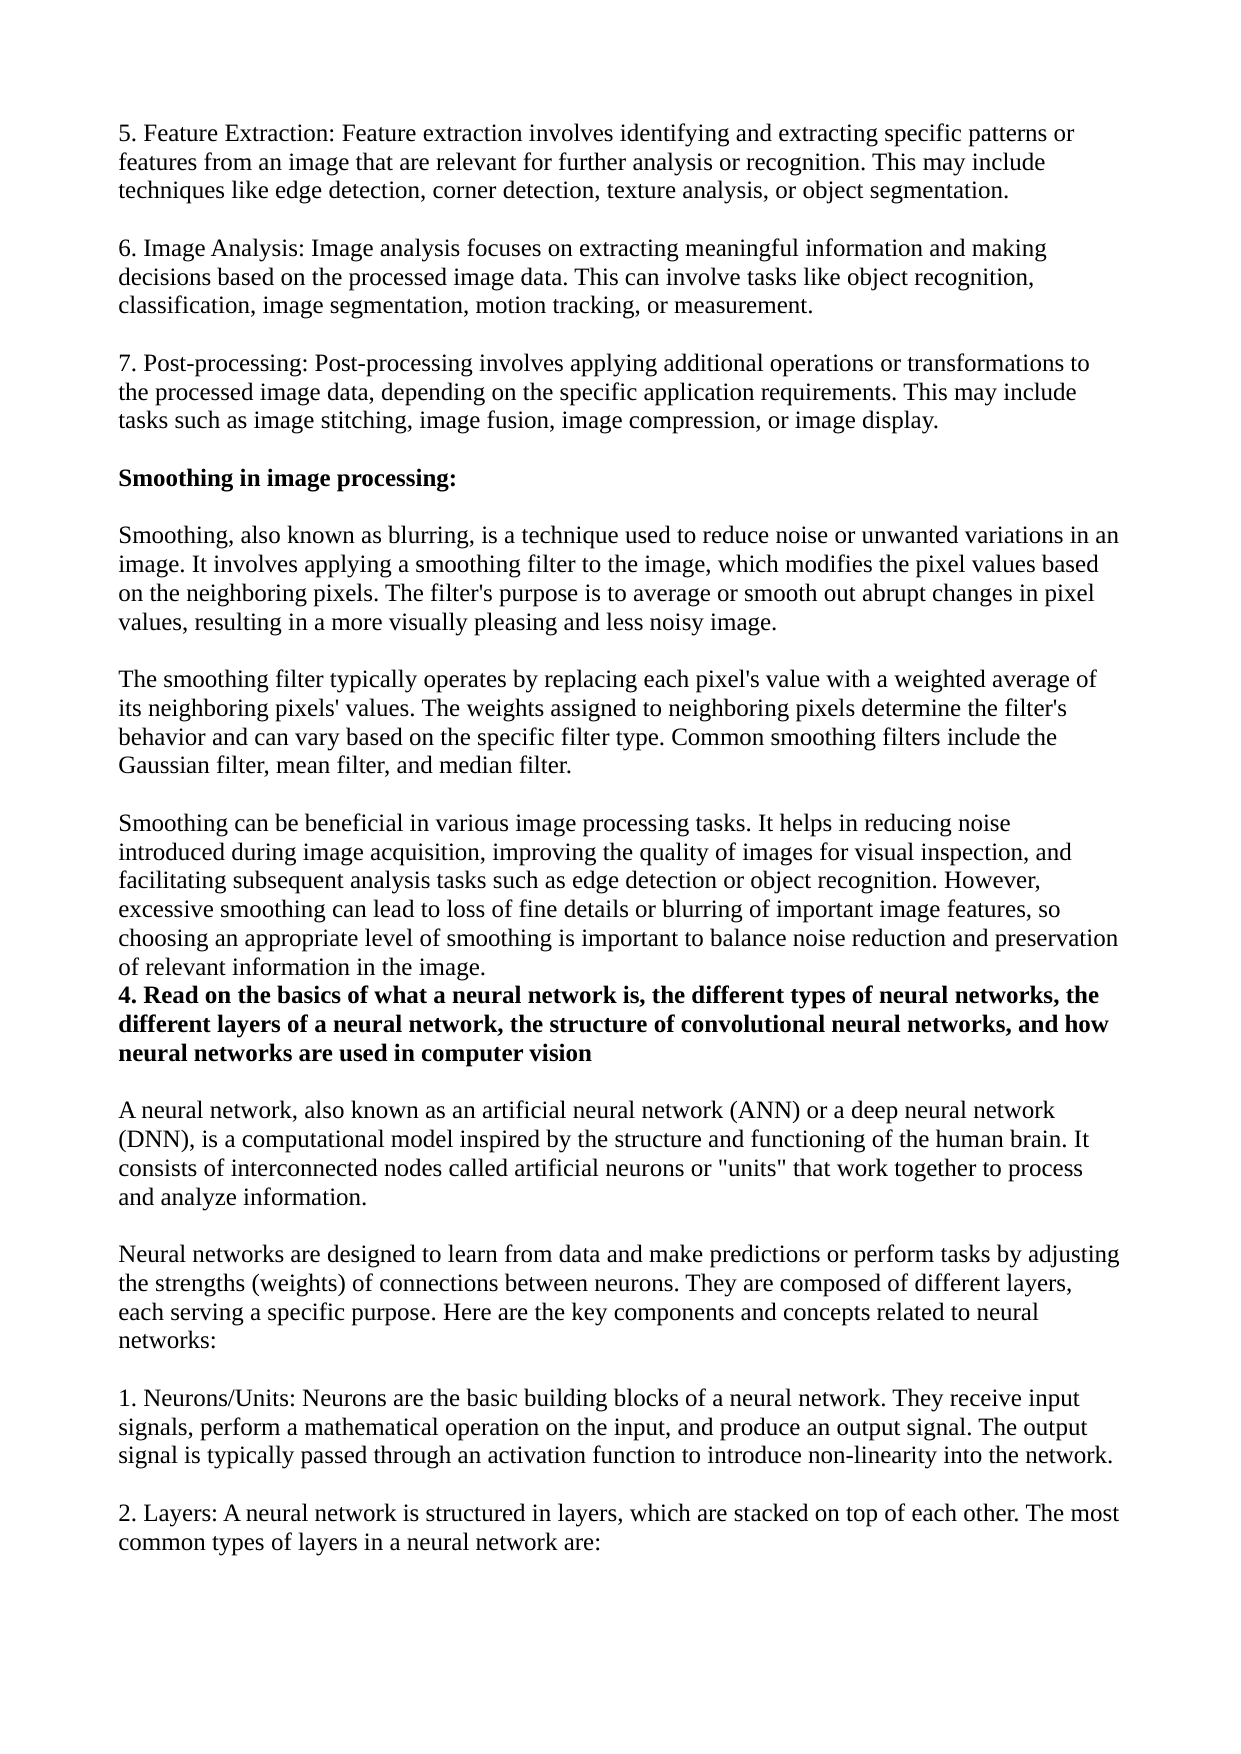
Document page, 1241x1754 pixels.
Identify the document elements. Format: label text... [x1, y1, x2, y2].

text 2. Layers: A neural network is structured in layers, which are stacked on top of each other. The most common types of layers in a neural network are: [118, 1498, 1122, 1556]
text The smoothing filter typically operates by replacing each pixel's value with a weighted average of its neighboring pixels' values. The weights assigned to neighboring pixels determine the filter's behavior and can vary based on the specific filter type. Common smoothing filters include the Gaussian filter, mean filter, and median filter. [118, 664, 1122, 779]
text different layers of a neural network, the structure of convolutional neural networks, and how [118, 1009, 1122, 1038]
text A neural network, also known as an artificial neural network (ANN) or a deep neural network (DNN), is a computational model inspired by the structure and functioning of the human brain. It consists of interconnected nodes called artificial neurons or "units" that work together to process and analyze information. [118, 1096, 1122, 1211]
text 6. Image Analysis: Image analysis focuses on extracting meaningful information and making decisions based on the processed image data. This can involve tasks like object recognition, classification, image segmentation, motion tracking, or measurement. [118, 233, 1122, 319]
text 1. Neurons/Units: Neurons are the basic building blocks of a neural network. They receive input signals, perform a mathematical operation on the input, and produce an output signal. The output signal is typically passed through an activation function to introduce non-linearity into the network. [118, 1383, 1122, 1469]
text 7. Post-processing: Post-processing involves applying additional operations or transformations to the processed image data, depending on the specific application requirements. This may include tasks such as image stitching, image fusion, image compression, or image display. [118, 348, 1122, 434]
text 5. Feature Extraction: Feature extraction involves identifying and extracting specific patterns or features from an image that are relevant for further analysis or recognition. This may include techniques like edge detection, corner detection, texture analysis, or object segmentation. [118, 118, 1122, 204]
text Neural networks are designed to learn from data and make predictions or perform tasks by adjusting the strengths (weights) of connections between neurons. They are composed of different layers, each serving a specific purpose. Here are the key components and concepts related to neural networks: [118, 1239, 1122, 1354]
text Smoothing in image processing: [118, 463, 1122, 492]
text neural networks are used in computer vision [118, 1038, 1122, 1067]
text 4. Read on the basics of what a neural network is, the different types of neural networks, the [118, 981, 1122, 1009]
text Smoothing can be beneficial in various image processing tasks. It helps in reducing noise introduced during image acquisition, improving the quality of images for visual inspection, and facilitating subsequent analysis tasks such as edge detection or object recognition. However, excessive smoothing can lead to loss of fine details or blurring of important image features, so choosing an appropriate level of smoothing is important to balance noise reduction and preservation of relevant information in the image. [118, 808, 1122, 981]
text Smoothing, also known as blurring, is a technique used to reduce noise or unwanted variations in an image. It involves applying a smoothing filter to the image, which modifies the pixel values based on the neighboring pixels. The filter's purpose is to average or smooth out abrupt changes in pixel values, resulting in a more visually pleasing and less noisy image. [118, 521, 1122, 636]
